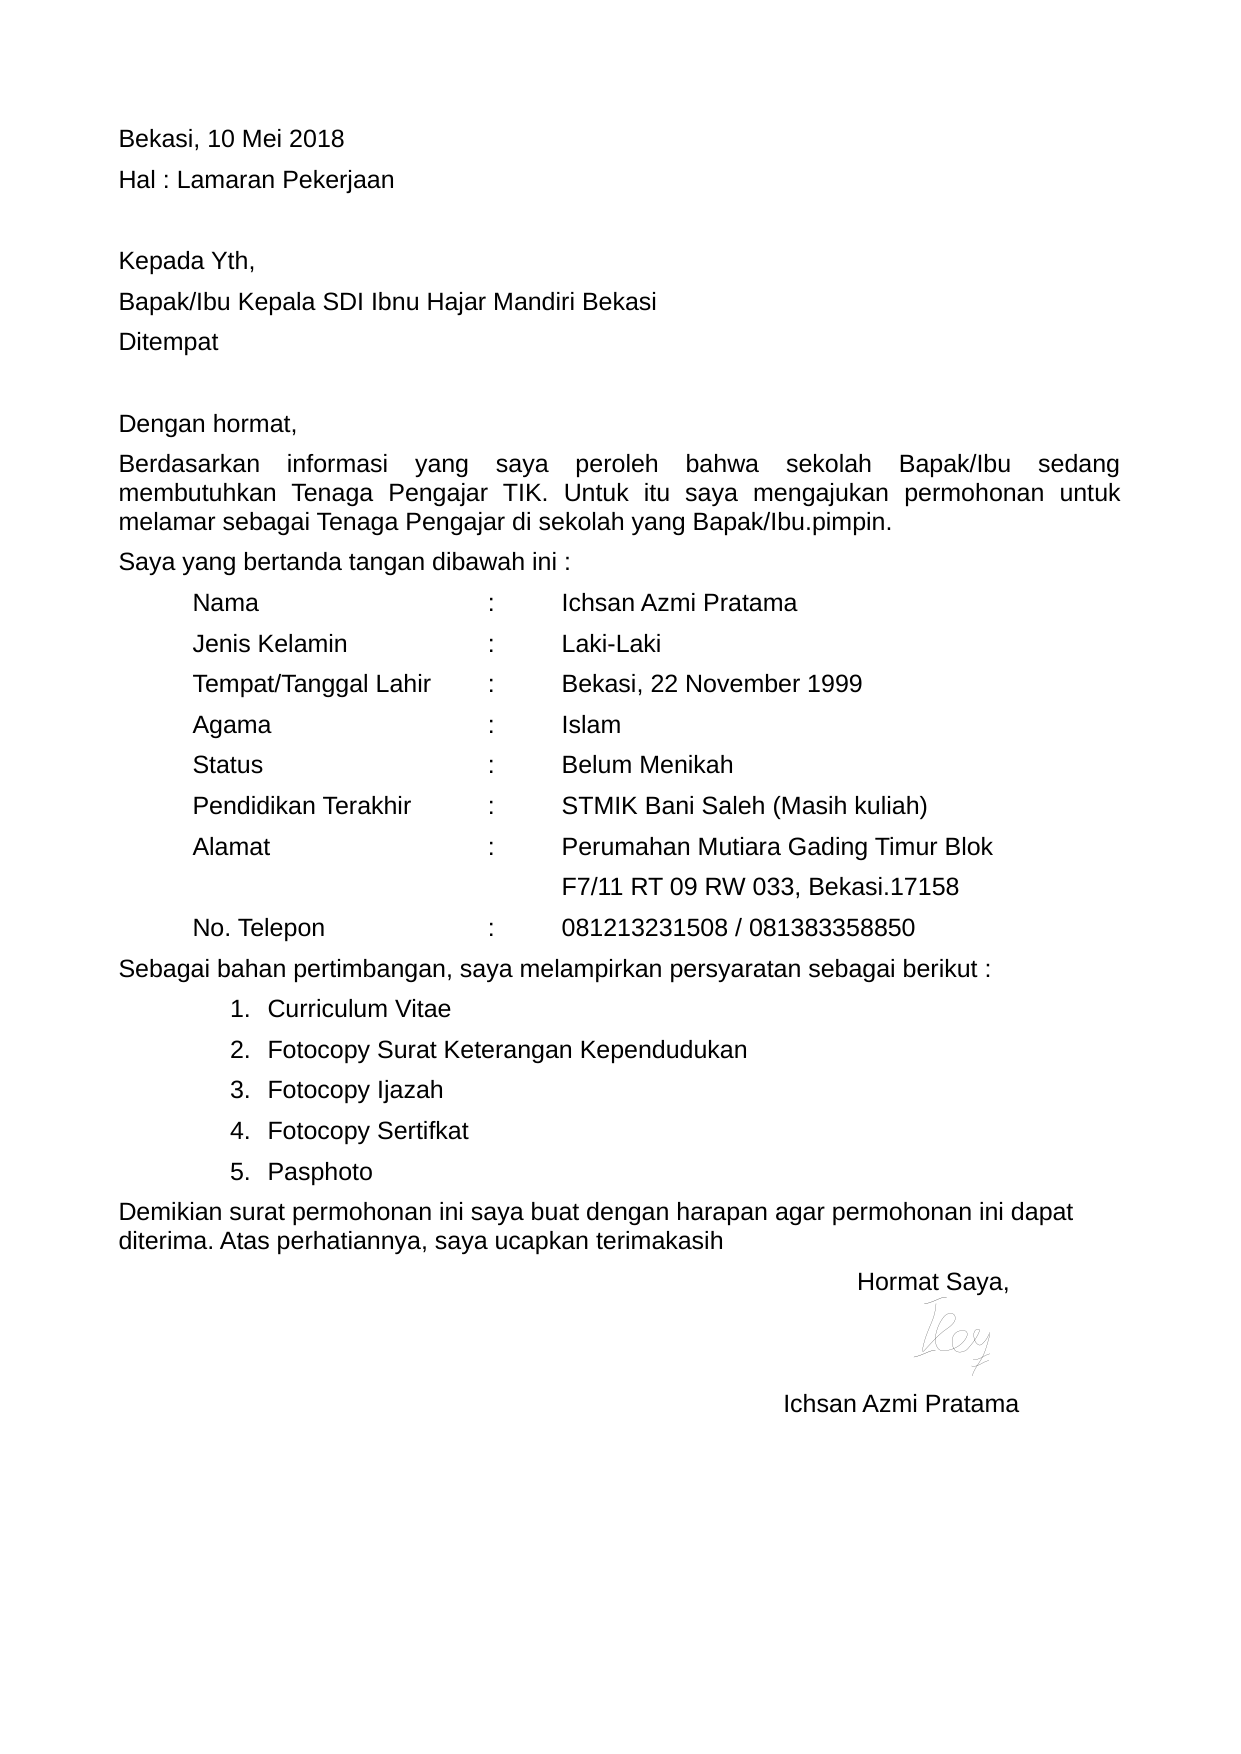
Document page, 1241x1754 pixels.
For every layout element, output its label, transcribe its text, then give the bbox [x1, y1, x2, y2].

text Kepada Yth, [118, 246, 1122, 275]
text Ichsan Azmi Pratama [118, 1389, 1122, 1417]
text Pendidikan Terakhir : STMIK Bani Saleh (Masih kuliah) [118, 791, 1122, 820]
text Jenis Kelamin : Laki-Laki [118, 629, 1122, 657]
list Fotocopy Sertifkat [230, 1116, 1122, 1145]
text Tempat/Tanggal Lahir : Bekasi, 22 November 1999 [118, 669, 1122, 698]
text No. Telepon : 081213231508 / 081383358850 [118, 913, 1122, 942]
text Dengan hormat, [118, 409, 1122, 437]
list Fotocopy Ijazah [230, 1076, 1122, 1104]
text Hal : Lamaran Pekerjaan [118, 165, 1122, 194]
text Nama : Ichsan Azmi Pratama [118, 588, 1122, 617]
text Bapak/Ibu Kepala SDI Ibnu Hajar Mandiri Bekasi [118, 287, 1122, 316]
picture [913, 1297, 990, 1376]
text Alamat : Perumahan Mutiara Gading Timur Blok [118, 832, 1122, 861]
text Status : Belum Menikah [118, 751, 1122, 779]
list Curriculum Vitae [230, 994, 1122, 1023]
text Sebagai bahan pertimbangan, saya melampirkan persyaratan sebagai berikut : [118, 954, 1122, 982]
list Pasphoto [230, 1157, 1122, 1186]
text Berdasarkan informasi yang saya peroleh bahwa sekolah Bapak/Ibu sedang membutuhkan Tenaga Pengajar TIK. Untuk itu saya mengajukan permohonan untuk melamar sebagai Tenaga Pengajar di sekolah yang Bapak/Ibu.pimpin. [118, 449, 1122, 536]
text Agama : Islam [118, 710, 1122, 739]
text Demikian surat permohonan ini saya buat dengan harapan agar permohonan ini dapat diterima. Atas perhatiannya, saya ucapkan terimakasih [118, 1197, 1122, 1255]
text Ditempat [118, 327, 1122, 356]
text Saya yang bertanda tangan dibawah ini : [118, 547, 1122, 576]
text Hormat Saya, [118, 1267, 1122, 1296]
list Fotocopy Surat Keterangan Kependudukan [230, 1035, 1122, 1064]
text Bekasi, 10 Mei 2018 [118, 124, 1122, 153]
text F7/11 RT 09 RW 033, Bekasi.17158 [118, 872, 1122, 901]
